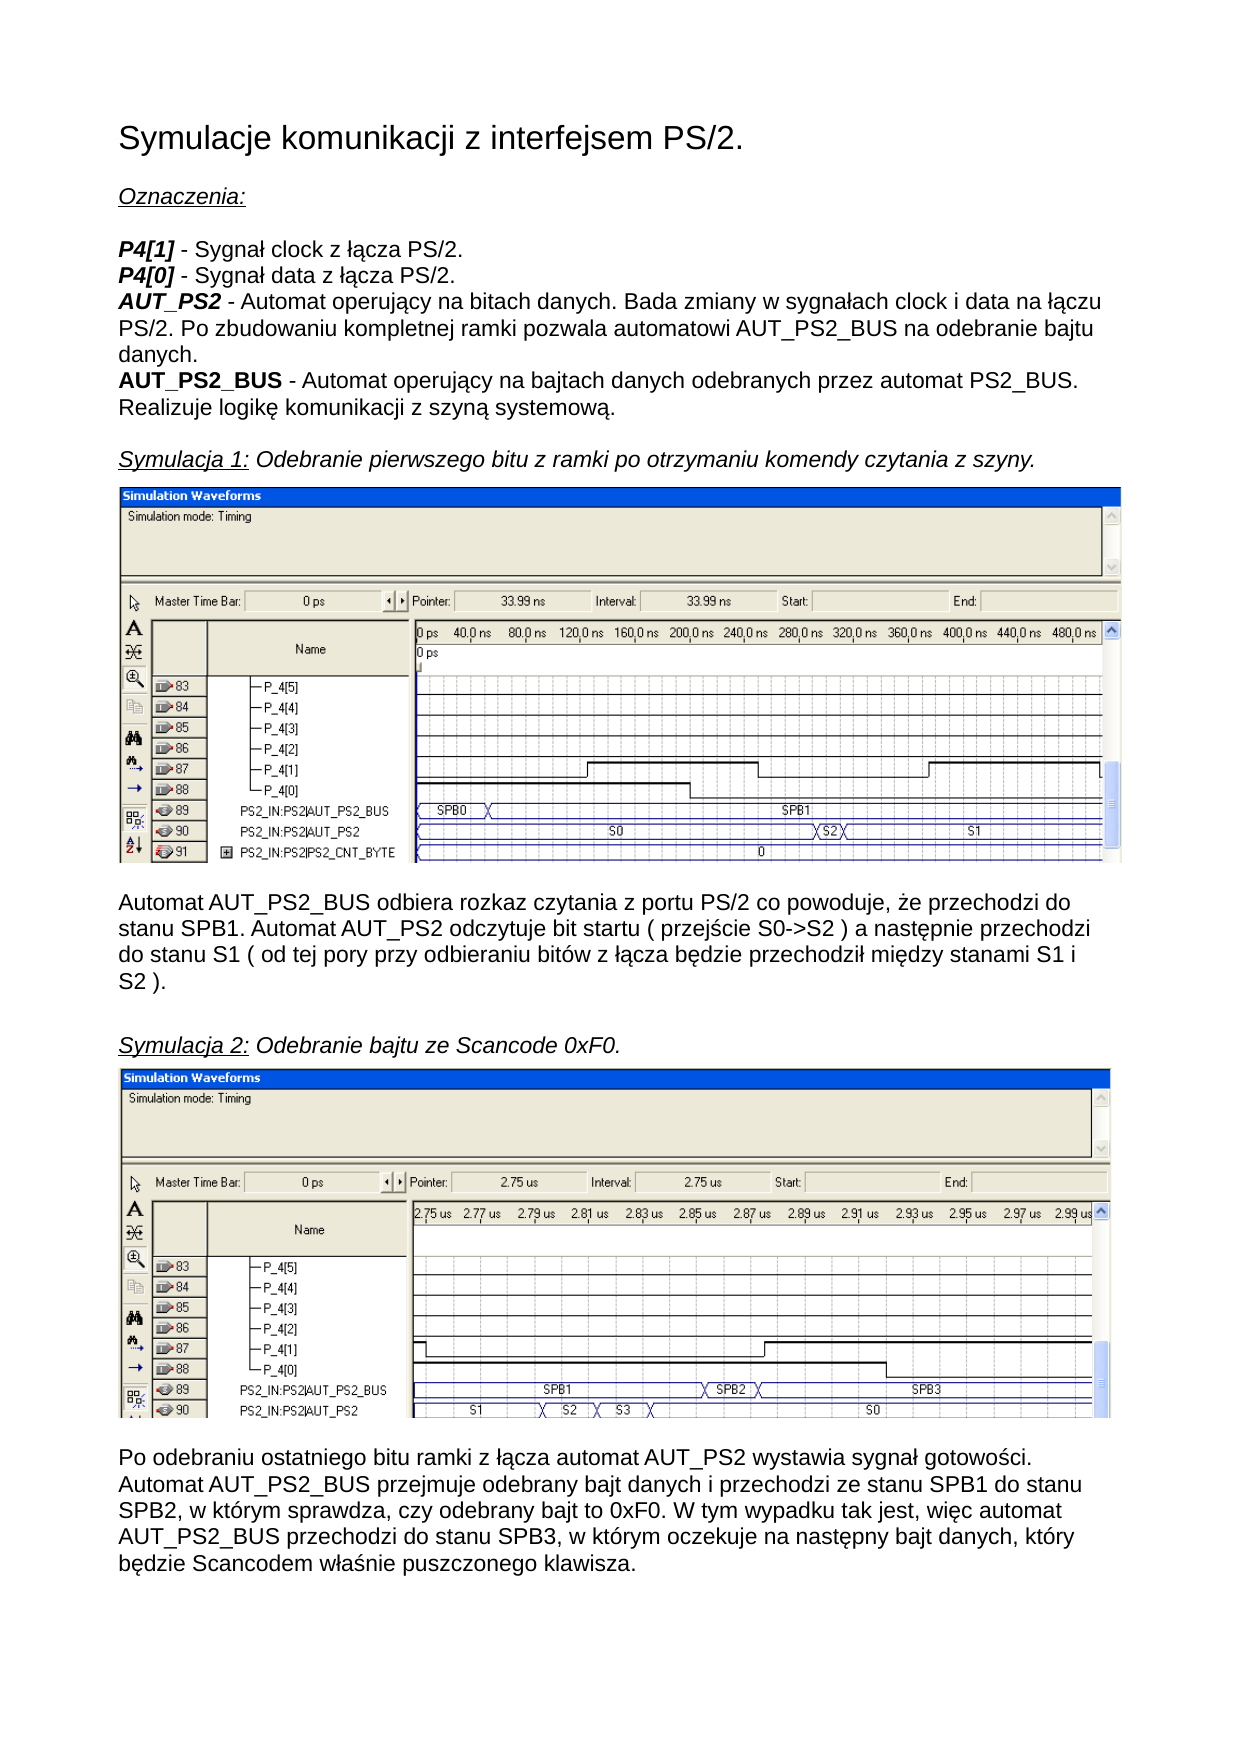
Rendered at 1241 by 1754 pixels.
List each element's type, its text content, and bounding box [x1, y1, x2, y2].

text Symulacja 2: Odebranie bajtu ze Scancode 0xF0. [118, 1032, 1122, 1059]
text Symulacje komunikacji z interfejsem PS/2. [118, 118, 1122, 157]
text Po odebraniu ostatniego bitu ramki z łącza automat AUT_PS2 wystawia sygnał gotowości. Automat AUT_PS2_BUS przejmuje odebrany bajt danych i przechodzi ze stanu SPB1 do stanu SPB2, w którym sprawdza, czy odebrany bajt to 0xF0. W tym wypadku tak jest, więc automat AUT_PS2_BUS przechodzi do stanu SPB3, w którym oczekuje na następny bajt danych, który będzie Scancodem właśnie puszczonego klawisza. [118, 1444, 1122, 1576]
text AUT_PS2 - Automat operujący na bitach danych. Bada zmiany w sygnałach clock i data na łączu PS/2. Po zbudowaniu kompletnej ramki pozwala automatowi AUT_PS2_BUS na odebranie bajtu danych. [118, 288, 1122, 367]
text Automat AUT_PS2_BUS odbiera rozkaz czytania z portu PS/2 co powoduje, że przechodzi do stanu SPB1. Automat AUT_PS2 odczytuje bit startu ( przejście S0->S2 ) a następnie przechodzi do stanu S1 ( od tej pory przy odbieraniu bitów z łącza będzie przechodził między stanami S1 i S2 ). [118, 888, 1122, 994]
text AUT_PS2_BUS - Automat operujący na bajtach danych odebranych przez automat PS2_BUS. Realizuje logikę komunikacji z szyną systemową. [118, 367, 1122, 420]
text P4[1] - Sygnał clock z łącza PS/2. [118, 236, 1122, 262]
text Oznaczenia: [118, 183, 1122, 209]
text P4[0] - Sygnał data z łącza PS/2. [118, 262, 1122, 288]
text Symulacja 1: Odebranie pierwszego bitu z ramki po otrzymaniu komendy czytania z szyny. [118, 446, 1122, 473]
